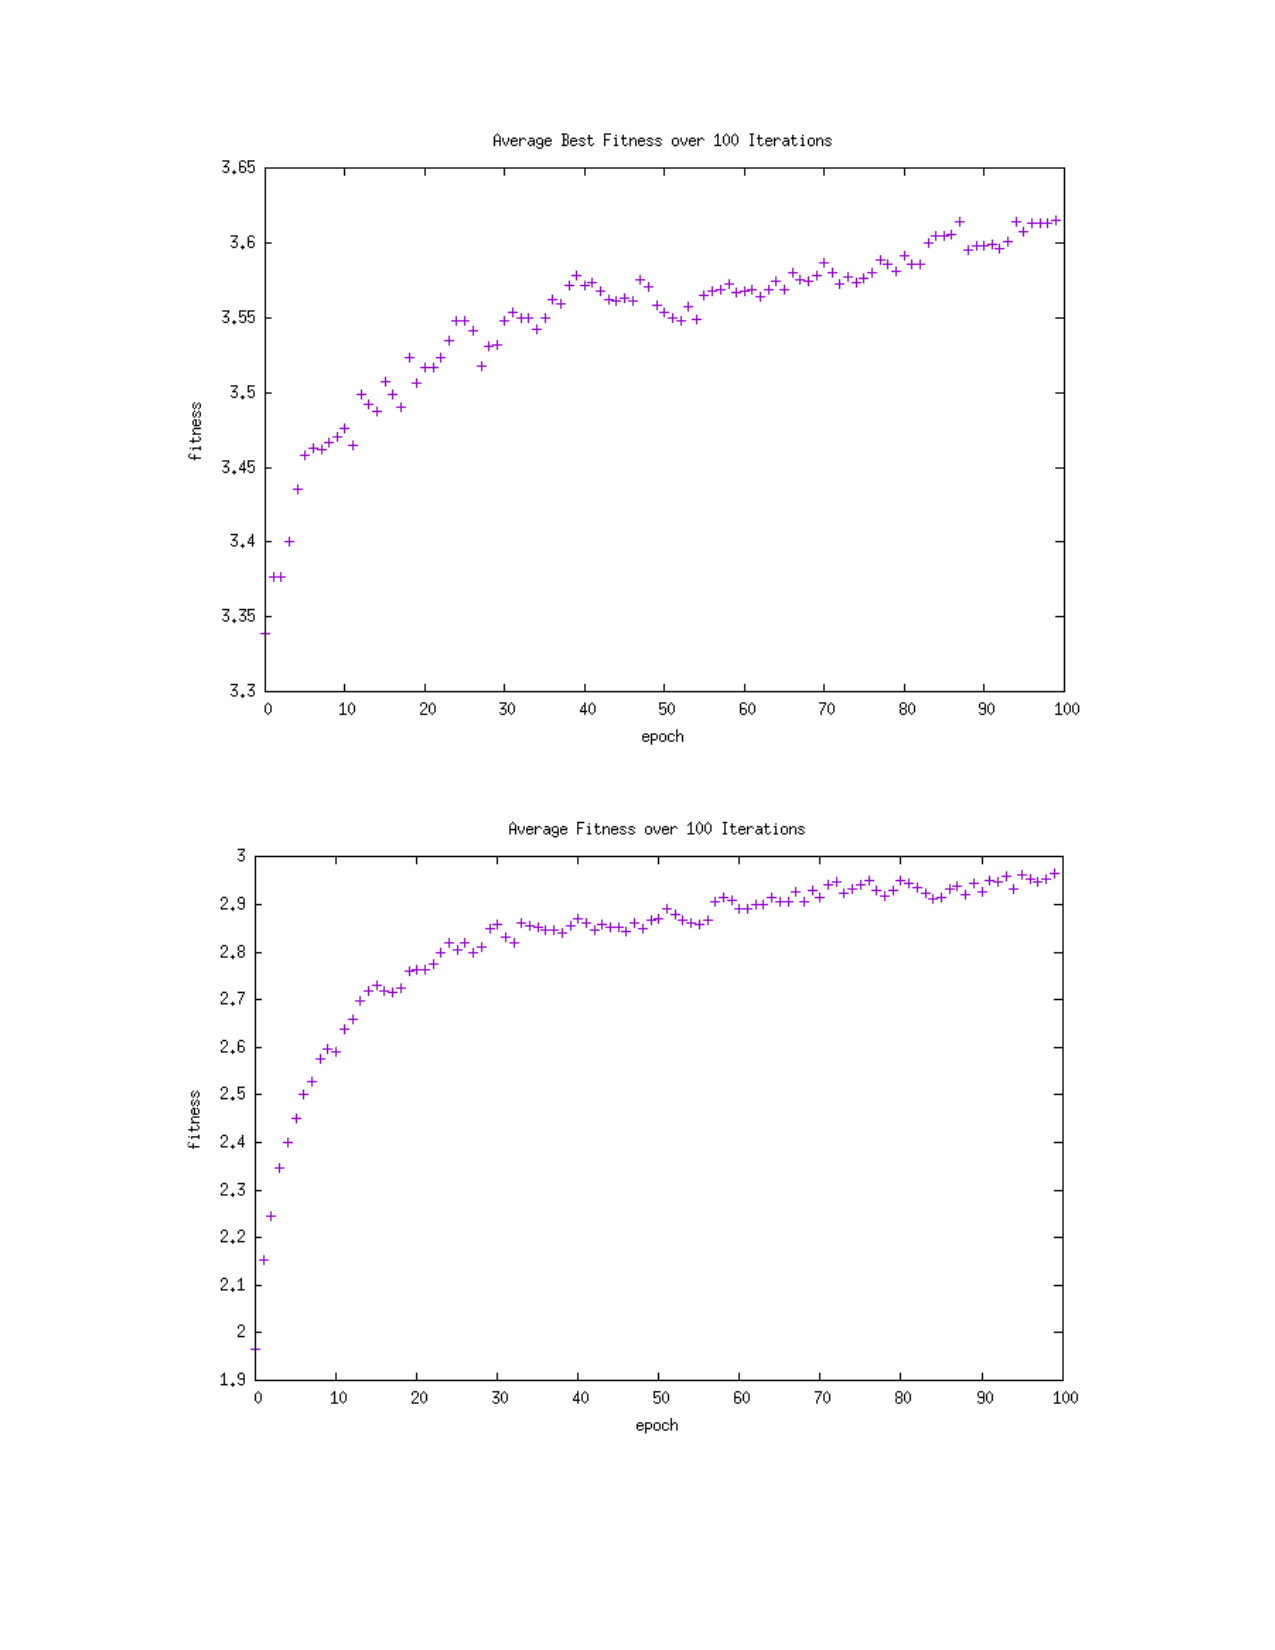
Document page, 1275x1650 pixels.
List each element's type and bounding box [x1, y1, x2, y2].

picture [187, 118, 1088, 752]
picture [187, 806, 1088, 1438]
